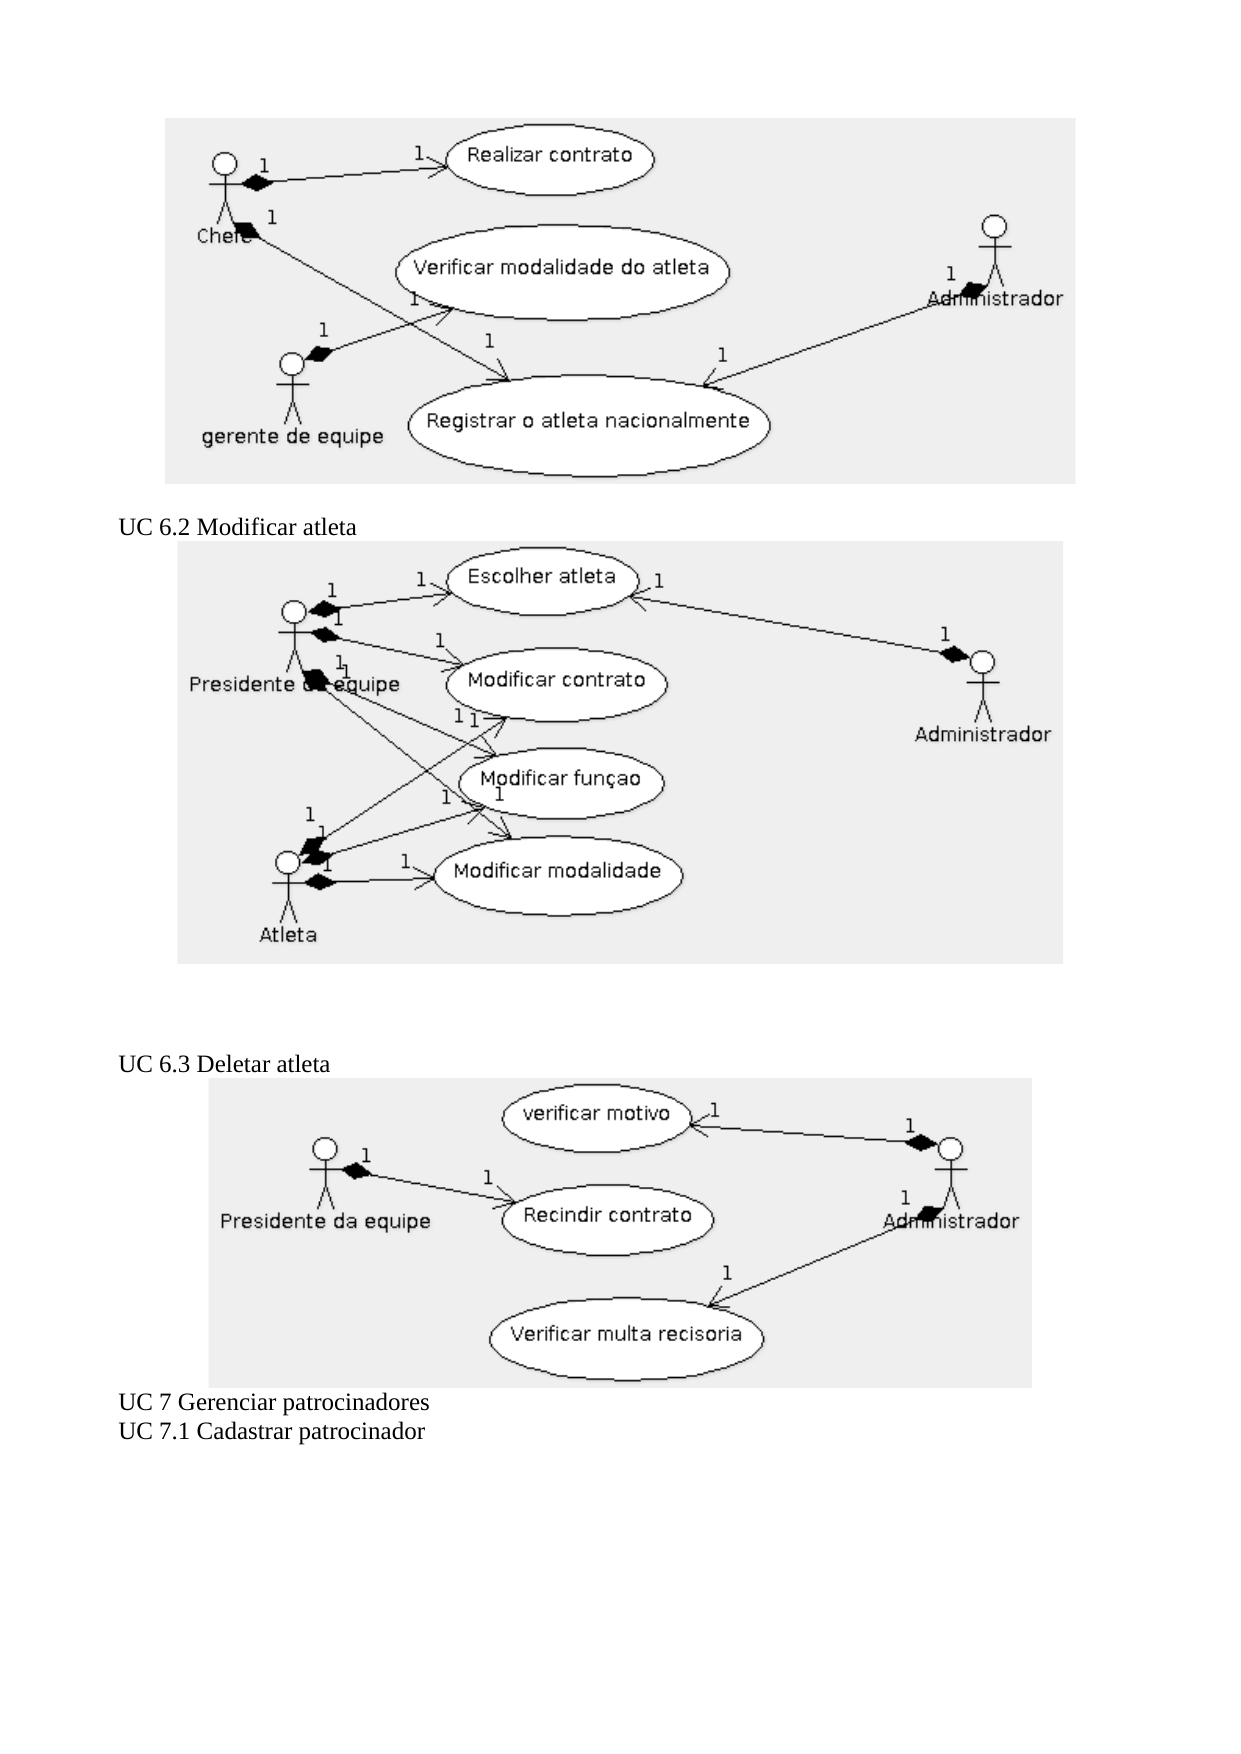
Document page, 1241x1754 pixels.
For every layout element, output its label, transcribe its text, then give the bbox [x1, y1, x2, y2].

text UC 7 Gerenciar patrocinadores [118, 1078, 1122, 1416]
text UC 6.2 Modificar atleta [118, 512, 1122, 541]
text UC 7.1 Cadastrar patrocinador [118, 1416, 1122, 1445]
text UC 6.3 Deletar atleta [118, 1049, 1122, 1078]
